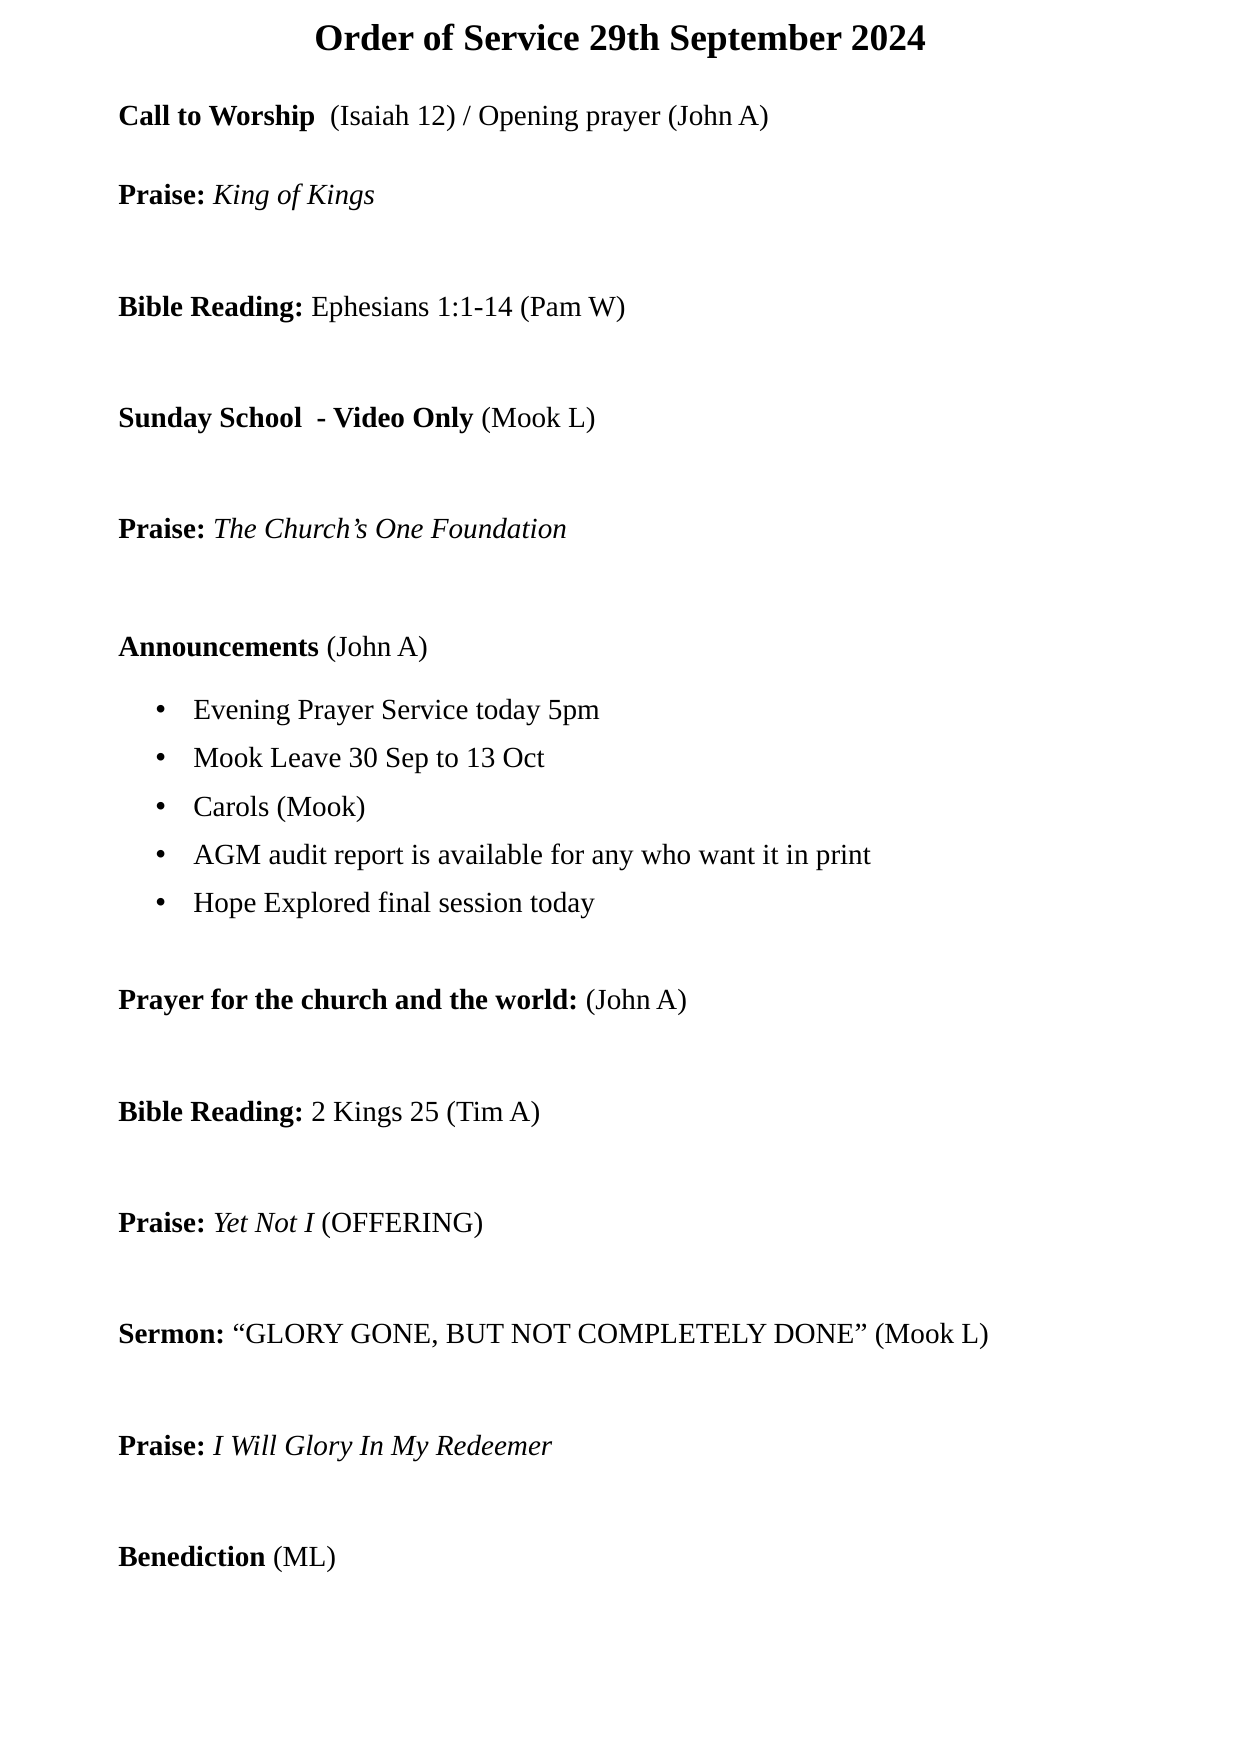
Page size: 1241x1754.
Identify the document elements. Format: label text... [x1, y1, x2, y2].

text Sermon: “GLORY GONE, BUT NOT COMPLETELY DONE” (Mook L) [118, 1316, 1122, 1350]
text Praise: I Will Glory In My Redeemer [118, 1428, 1122, 1461]
list Hope Explored final session today [156, 886, 1122, 919]
text Praise: King of Kings [118, 177, 1122, 211]
text Bible Reading: Ephesians 1:1-14 (Pam W) [118, 289, 1122, 322]
text Prayer for the church and the world: (John A) [118, 982, 1122, 1016]
text Announcements (John A) [118, 629, 1122, 662]
list Carols (Mook) [156, 789, 1122, 822]
list AGM audit report is available for any who want it in print [156, 837, 1122, 871]
text Praise: Yet Not I (OFFERING) [118, 1205, 1122, 1238]
text Call to Worship (Isaiah 12) / Opening prayer (John A) [118, 98, 1122, 132]
list Mook Leave 30 Sep to 13 Oct [156, 740, 1122, 774]
text Benediction (ML) [118, 1539, 1122, 1573]
text Bible Reading: 2 Kings 25 (Tim A) [118, 1094, 1122, 1127]
text Praise: The Church’s One Foundation [118, 511, 1122, 545]
text Sunday School - Video Only (Mook L) [118, 400, 1122, 434]
list Evening Prayer Service today 5pm [156, 692, 1122, 725]
